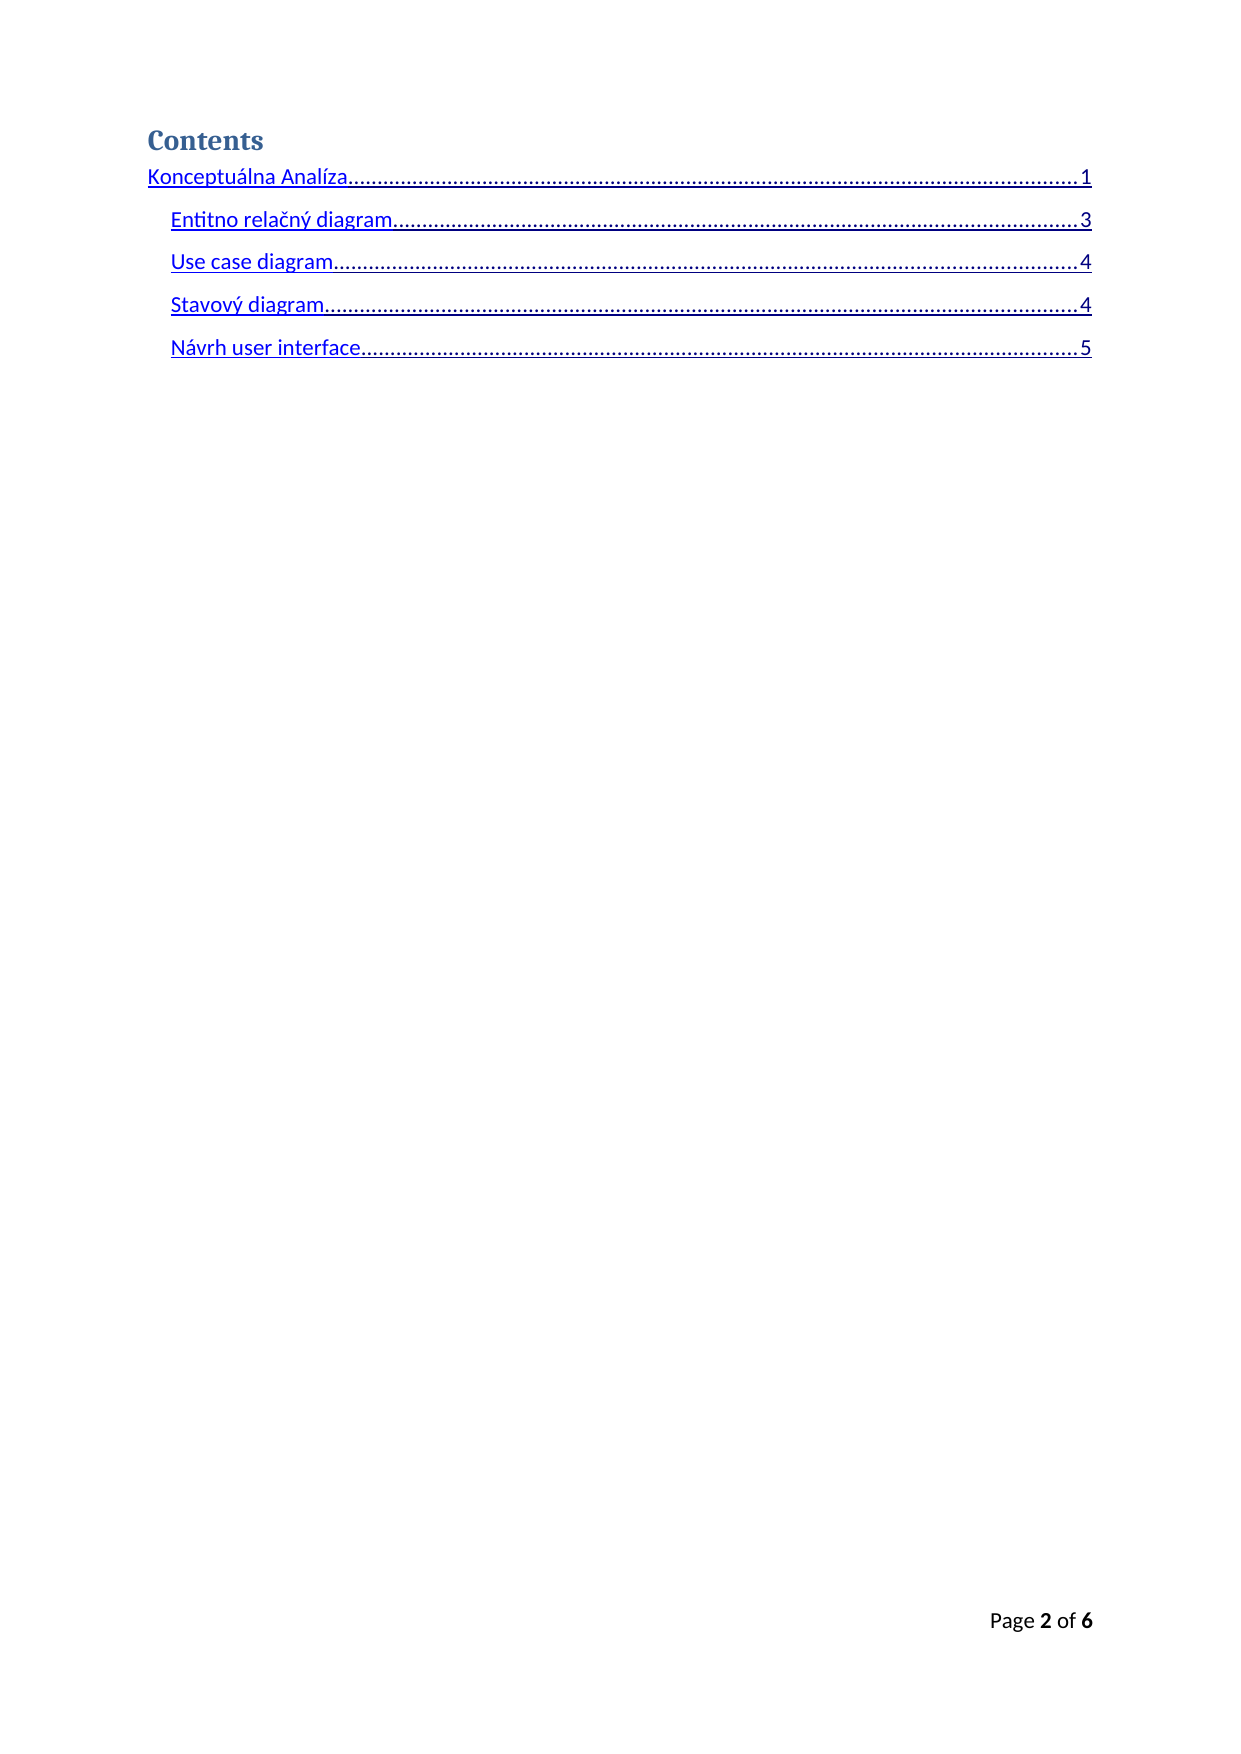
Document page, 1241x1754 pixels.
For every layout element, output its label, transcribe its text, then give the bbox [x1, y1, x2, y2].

text Návrh user interface 5 [171, 333, 1093, 361]
subtitle Contents [148, 124, 1093, 157]
text Entitno relačný diagram 3 [171, 205, 1093, 233]
text Use case diagram 4 [171, 247, 1093, 276]
text Stavový diagram 4 [171, 290, 1093, 318]
text Konceptuálna Analíza 1 [148, 162, 1093, 190]
